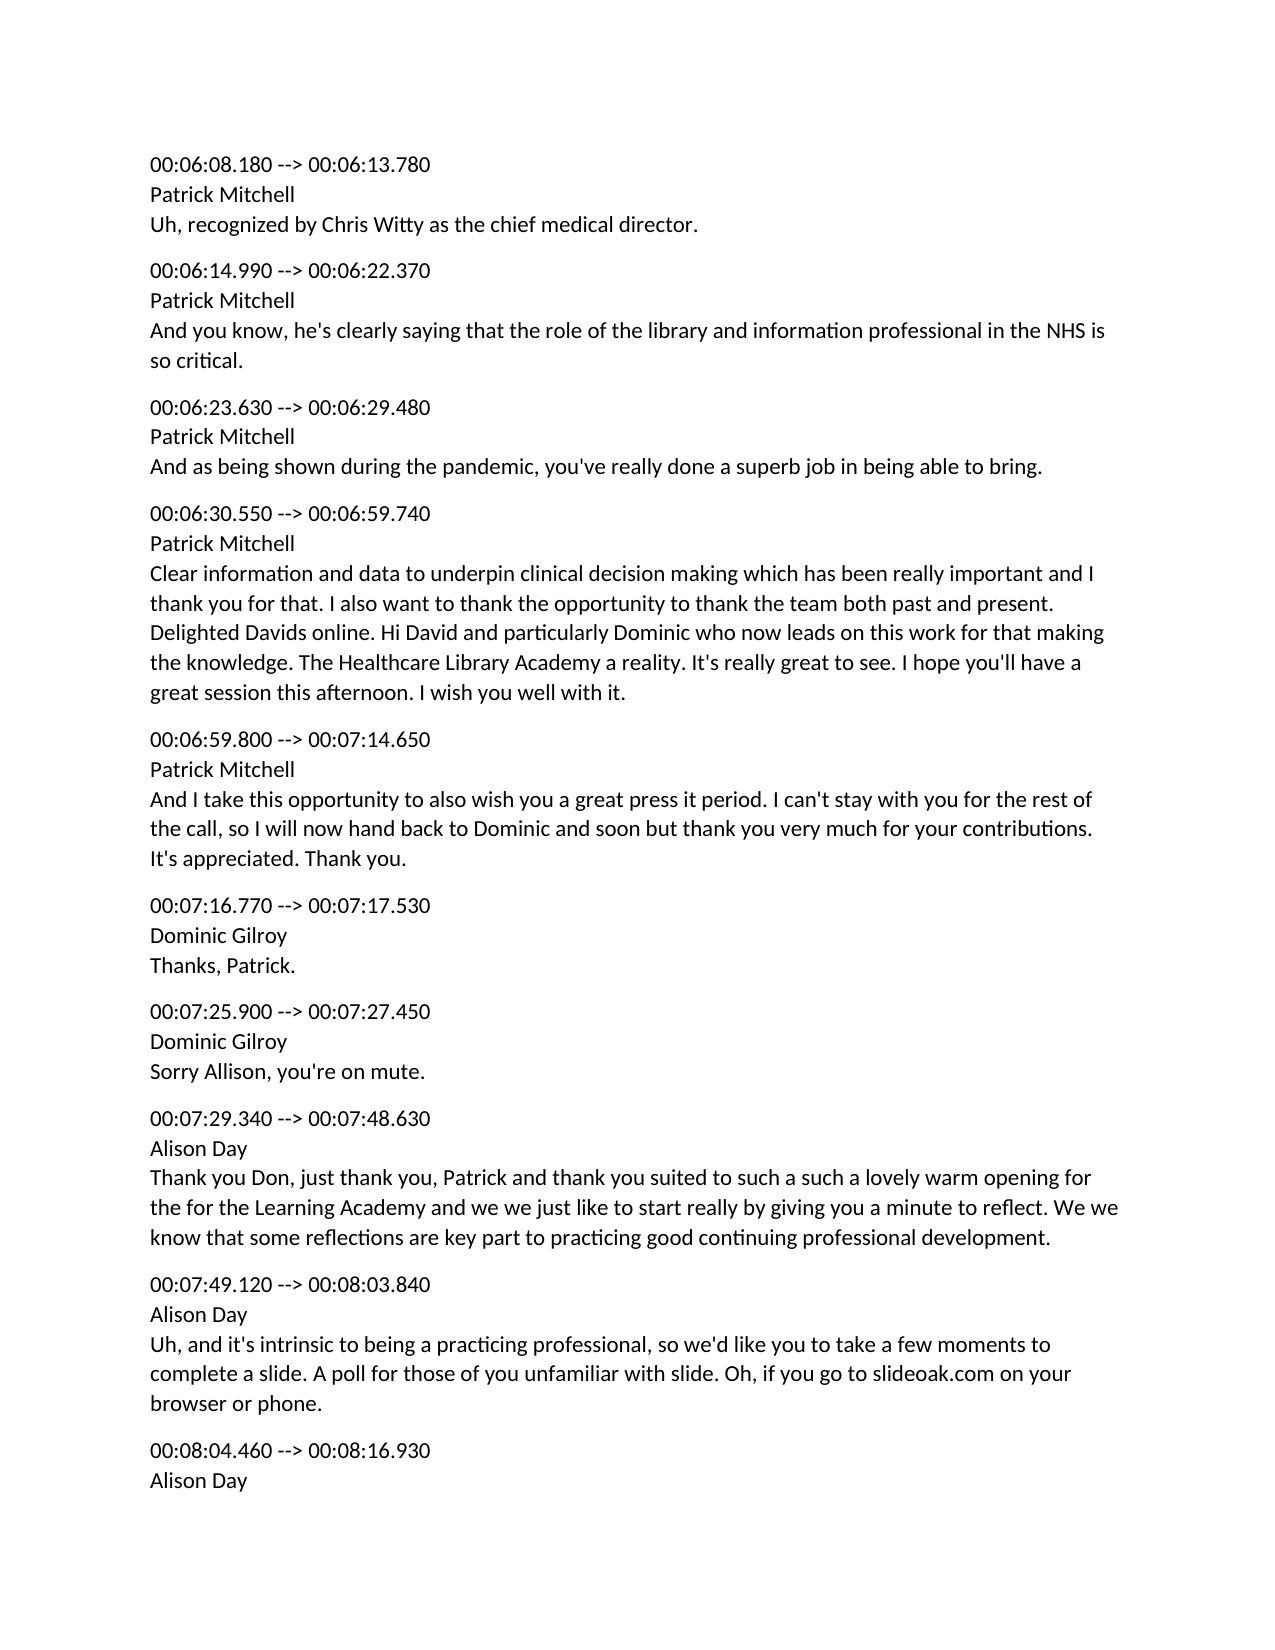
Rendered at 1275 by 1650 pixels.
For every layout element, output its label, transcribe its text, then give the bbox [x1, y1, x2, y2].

text 00:06:59.800 --> 00:07:14.650 Patrick Mitchell And I take this opportunity to also wish you a great press it period. I can't stay with you for the rest of the call, so I will now hand back to Dominic and soon but thank you very much for your contributions. It's appreciated. Thank you. [150, 725, 1125, 872]
text 00:07:16.770 --> 00:07:17.530 Dominic Gilroy Thanks, Patrick. [150, 891, 1125, 979]
text 00:06:14.990 --> 00:06:22.370 Patrick Mitchell And you know, he's clearly saying that the role of the library and information professional in the NHS is so critical. [150, 256, 1125, 374]
text 00:07:49.120 --> 00:08:03.840 Alison Day Uh, and it's intrinsic to being a practicing professional, so we'd like you to take a few moments to complete a slide. A poll for those of you unfamiliar with slide. Oh, if you go to slideoak.com on your browser or phone. [150, 1270, 1125, 1417]
text 00:07:29.340 --> 00:07:48.630 Alison Day Thank you Don, just thank you, Patrick and thank you suited to such a such a lovely warm opening for the for the Learning Academy and we we just like to start really by giving you a minute to reflect. We we know that some reflections are key part to practicing good continuing professional development. [150, 1104, 1125, 1251]
text 00:06:23.630 --> 00:06:29.480 Patrick Mitchell And as being shown during the pandemic, you've really done a superb job in being able to bring. [150, 393, 1125, 480]
text 00:07:25.900 --> 00:07:27.450 Dominic Gilroy Sorry Allison, you're on mute. [150, 997, 1125, 1085]
text 00:06:08.180 --> 00:06:13.780 Patrick Mitchell Uh, recognized by Chris Witty as the chief medical director. [150, 150, 1125, 238]
text 00:06:30.550 --> 00:06:59.740 Patrick Mitchell Clear information and data to underpin clinical decision making which has been really important and I thank you for that. I also want to thank the opportunity to thank the team both past and present. Delighted Davids online. Hi David and particularly Dominic who now leads on this work for that making the knowledge. The Healthcare Library Academy a reality. It's really great to see. I hope you'll have a great session this afternoon. I wish you well with it. [150, 499, 1125, 706]
text 00:08:04.460 --> 00:08:16.930 Alison Day [150, 1436, 1125, 1494]
